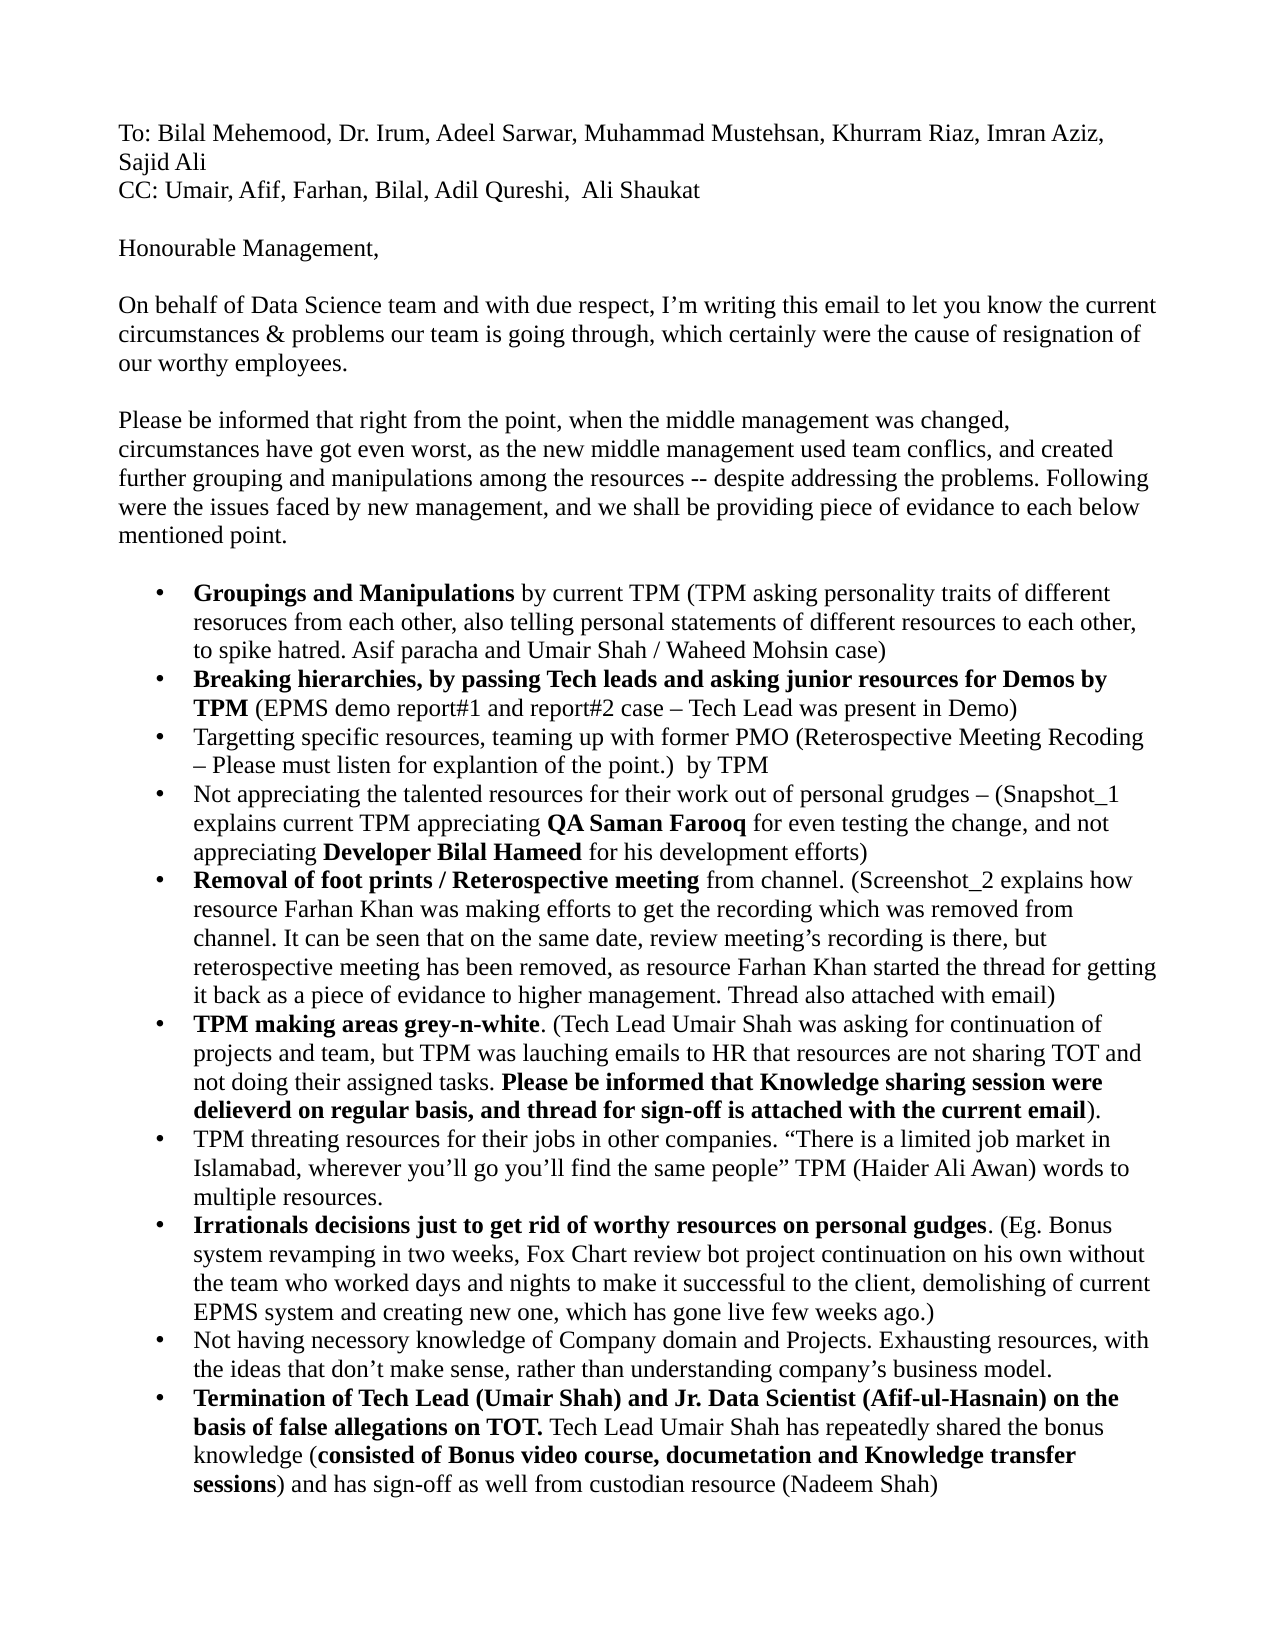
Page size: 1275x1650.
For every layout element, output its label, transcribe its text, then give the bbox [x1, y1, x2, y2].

list TPM making areas grey-n-white. (Tech Lead Umair Shah was asking for continuation of projects and team, but TPM was lauching emails to HR that resources are not sharing TOT and not doing their assigned tasks. Please be informed that Knowledge sharing session were delieverd on regular basis, and thread for sign-off is attached with the current email). [156, 1009, 1157, 1124]
list Breaking hierarchies, by passing Tech leads and asking junior resources for Demos by TPM (EPMS demo report#1 and report#2 case – Tech Lead was present in Demo) [156, 664, 1157, 722]
list Removal of foot prints / Reterospective meeting from channel. (Screenshot_2 explains how resource Farhan Khan was making efforts to get the recording which was removed from channel. It can be seen that on the same date, review meeting’s recording is there, but reterospective meeting has been removed, as resource Farhan Khan started the thread for getting it back as a piece of evidance to higher management. Thread also attached with email) [156, 866, 1157, 1009]
list Not having necessory knowledge of Company domain and Projects. Exhausting resources, with the ideas that don’t make sense, rather than understanding company’s business model. [156, 1326, 1157, 1383]
text CC: Umair, Afif, Farhan, Bilal, Adil Qureshi, Ali Shaukat [118, 176, 1157, 204]
list Groupings and Manipulations by current TPM (TPM asking personality traits of different resoruces from each other, also telling personal statements of different resources to each other, to spike hatred. Asif paracha and Umair Shah / Waheed Mohsin case) [156, 578, 1157, 664]
list Targetting specific resources, teaming up with former PMO (Reterospective Meeting Recoding – Please must listen for explantion of the point.) by TPM [156, 722, 1157, 779]
list Irrationals decisions just to get rid of worthy resources on personal gudges. (Eg. Bonus system revamping in two weeks, Fox Chart review bot project continuation on his own without the team who worked days and nights to make it successful to the client, demolishing of current EPMS system and creating new one, which has gone live few weeks ago.) [156, 1211, 1157, 1326]
list TPM threating resources for their jobs in other companies. “There is a limited job market in Islamabad, wherever you’ll go you’ll find the same people” TPM (Haider Ali Awan) words to multiple resources. [156, 1124, 1157, 1211]
list Not appreciating the talented resources for their work out of personal grudges – (Snapshot_1 explains current TPM appreciating QA Saman Farooq for even testing the change, and not appreciating Developer Bilal Hameed for his development efforts) [156, 779, 1157, 866]
text To: Bilal Mehemood, Dr. Irum, Adeel Sarwar, Muhammad Mustehsan, Khurram Riaz, Imran Aziz, Sajid Ali [118, 118, 1157, 176]
list Termination of Tech Lead (Umair Shah) and Jr. Data Scientist (Afif-ul-Hasnain) on the basis of false allegations on TOT. Tech Lead Umair Shah has repeatedly shared the bonus knowledge (consisted of Bonus video course, documetation and Knowledge transfer sessions) and has sign-off as well from custodian resource (Nadeem Shah) [156, 1383, 1157, 1498]
text Please be informed that right from the point, when the middle management was changed, circumstances have got even worst, as the new middle management used team conflics, and created further grouping and manipulations among the resources -- despite addressing the problems. Following were the issues faced by new management, and we shall be providing piece of evidance to each below mentioned point. [118, 406, 1157, 549]
text On behalf of Data Science team and with due respect, I’m writing this email to let you know the current circumstances & problems our team is going through, which certainly were the cause of resignation of our worthy employees. [118, 291, 1157, 377]
text Honourable Management, [118, 233, 1157, 262]
